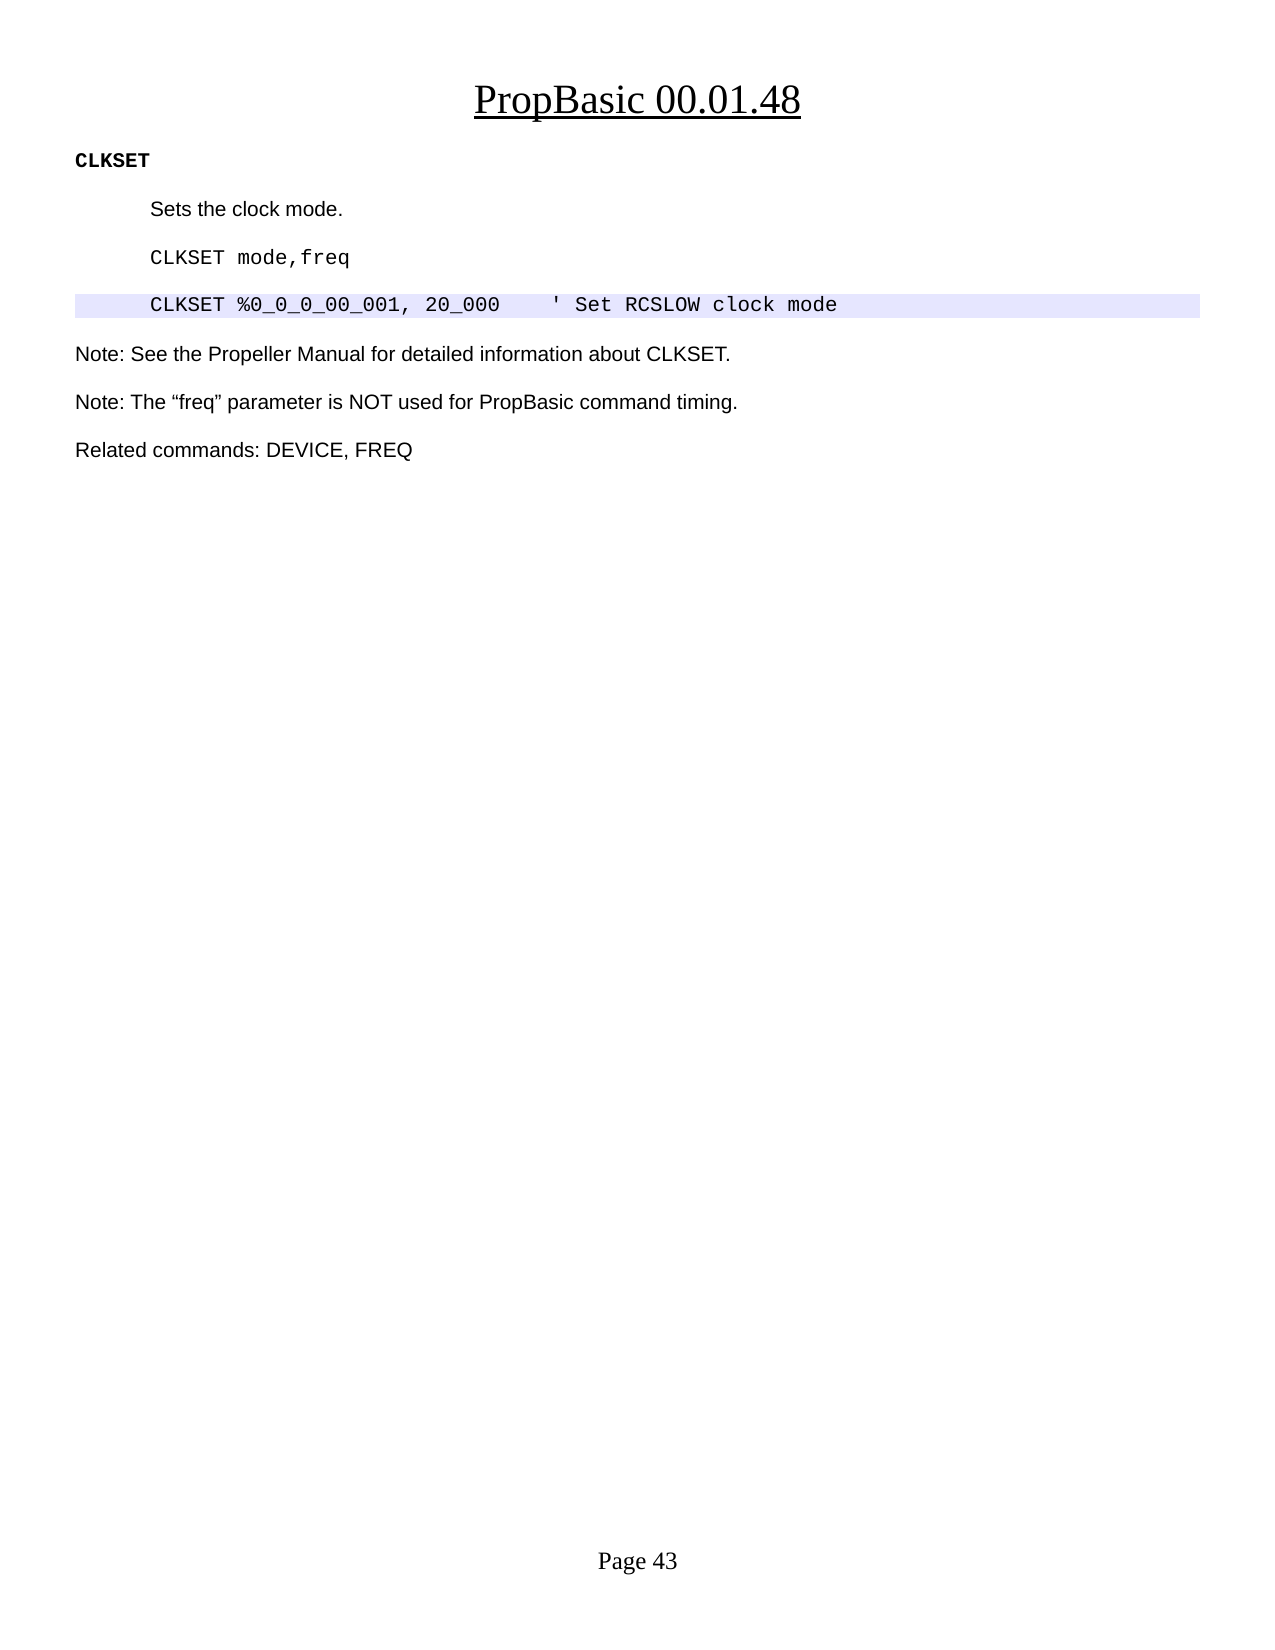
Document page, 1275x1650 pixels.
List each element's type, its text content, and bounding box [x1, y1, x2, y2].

text Sets the clock mode. [75, 197, 1200, 223]
text Note: The “freq” parameter is NOT used for PropBasic command timing. [75, 389, 1200, 413]
text CLKSET %0_0_0_00_001, 20_000 ' Set RCSLOW clock mode [75, 294, 1200, 318]
text Note: See the Propeller Manual for detailed information about CLKSET. [75, 342, 1200, 366]
text Related commands: DEVICE, FREQ [75, 437, 1200, 461]
text CLKSET mode,freq [75, 247, 1200, 270]
text CLKSET [75, 150, 1200, 174]
